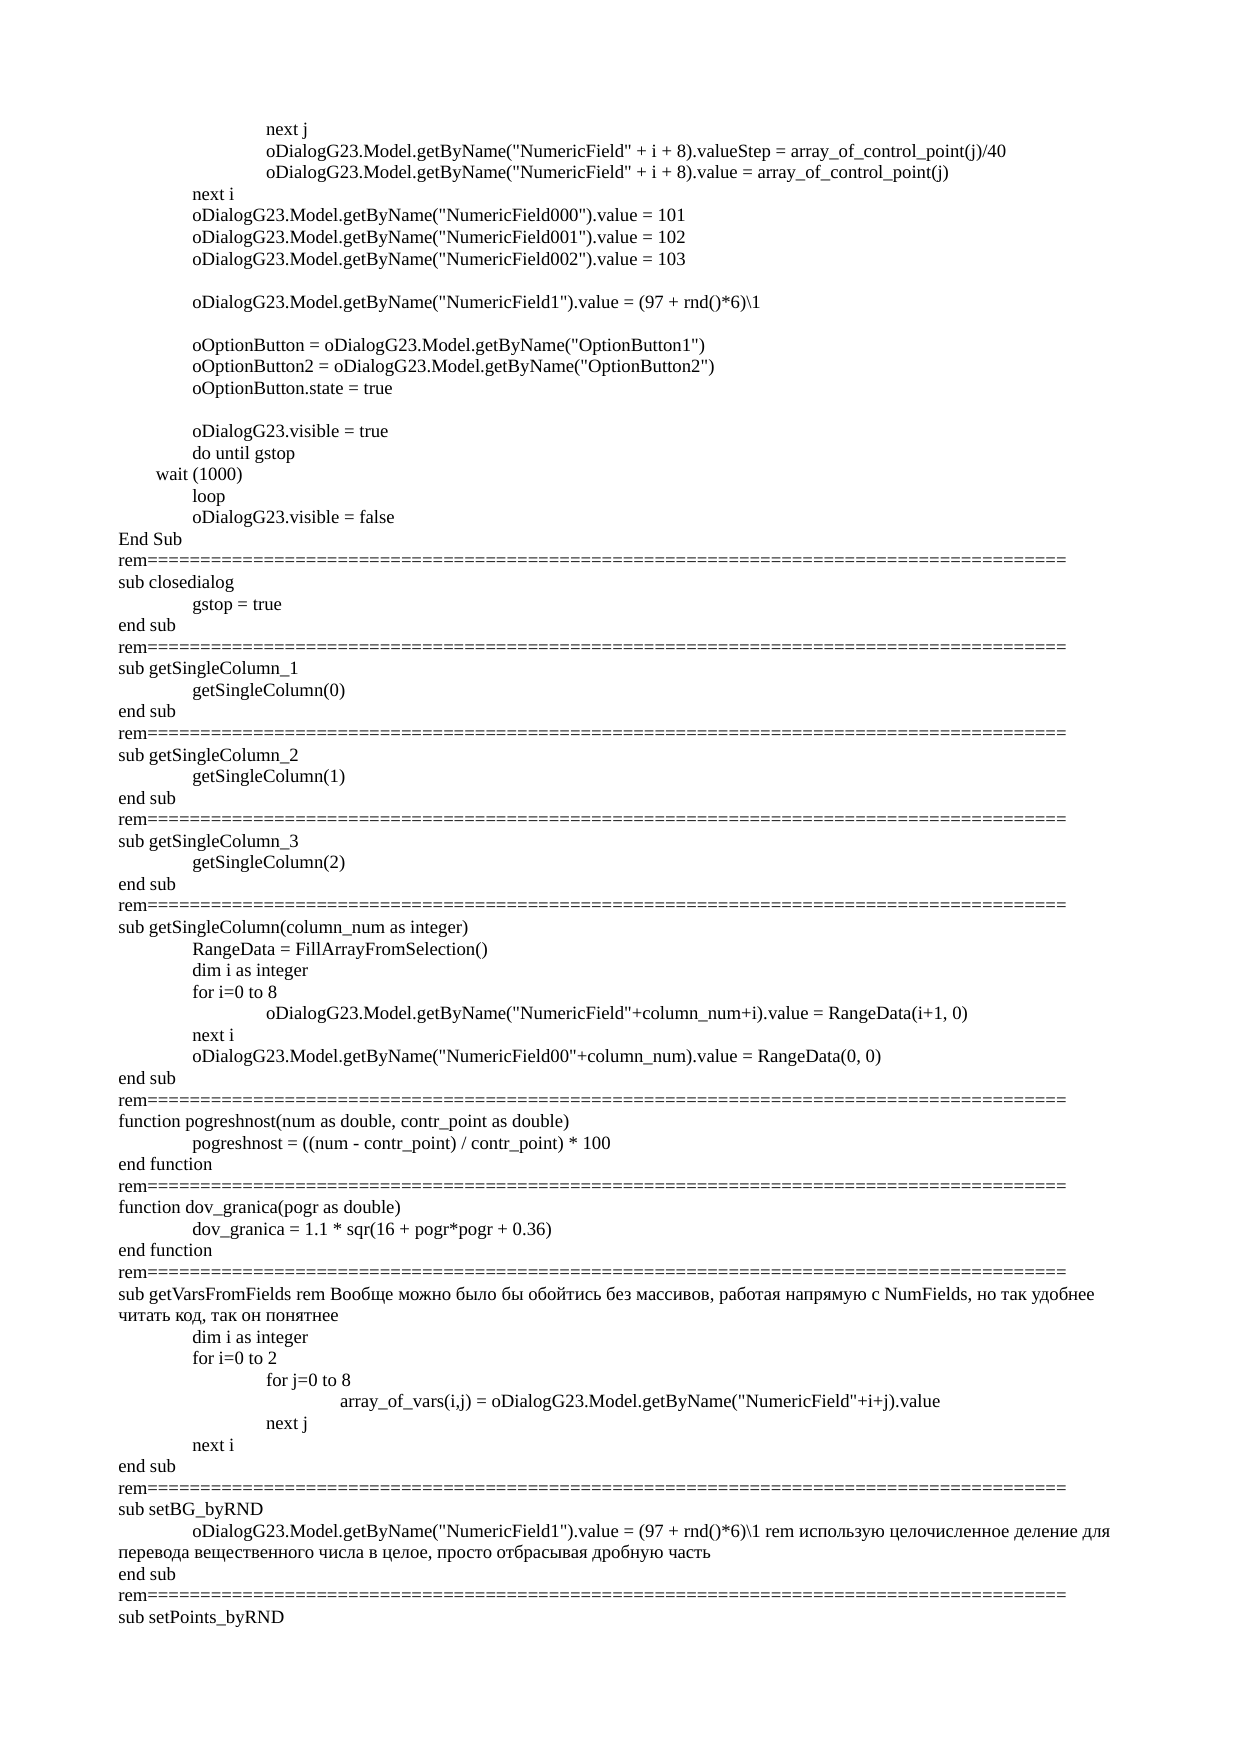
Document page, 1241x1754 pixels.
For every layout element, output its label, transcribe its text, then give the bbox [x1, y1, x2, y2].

text rem======================================================================================= [118, 1584, 1122, 1606]
text oDialogG23.Model.getByName("NumericField" + i + 8).value = array_of_control_point(j) [118, 161, 1122, 183]
text sub closedialog [118, 571, 1122, 592]
text oDialogG23.Model.getByName("NumericField000").value = 101 [118, 204, 1122, 226]
text end sub [118, 1067, 1122, 1088]
text array_of_vars(i,j) = oDialogG23.Model.getByName("NumericField"+i+j).value [118, 1390, 1122, 1412]
text getSingleColumn(0) [118, 679, 1122, 700]
text next i [118, 1024, 1122, 1045]
text rem======================================================================================= [118, 1088, 1122, 1110]
text for j=0 to 8 [118, 1369, 1122, 1390]
text function dov_granica(pogr as double) [118, 1196, 1122, 1218]
text oDialogG23.Model.getByName("NumericField1").value = (97 + rnd()*6)\1 [118, 291, 1122, 312]
text for i=0 to 8 [118, 981, 1122, 1002]
text loop [118, 485, 1122, 506]
text End Sub [118, 528, 1122, 549]
text oOptionButton = oDialogG23.Model.getByName("OptionButton1") [118, 334, 1122, 355]
text gstop = true [118, 592, 1122, 614]
text next j [118, 1412, 1122, 1433]
text oOptionButton.state = true [118, 377, 1122, 398]
text sub getSingleColumn_1 [118, 657, 1122, 679]
text rem======================================================================================= [118, 1175, 1122, 1196]
text rem======================================================================================= [118, 894, 1122, 916]
text sub getSingleColumn(column_num as integer) [118, 916, 1122, 937]
text oDialogG23.visible = false [118, 506, 1122, 528]
text oDialogG23.Model.getByName("NumericField1").value = (97 + rnd()*6)\1 rem использую целочисленное деление для перевода вещественного числа в целое, просто отбрасывая дробную часть [118, 1520, 1122, 1563]
text do until gstop [118, 442, 1122, 463]
text next i [118, 183, 1122, 204]
text oDialogG23.Model.getByName("NumericField" + i + 8).valueStep = array_of_control_point(j)/40 [118, 140, 1122, 161]
text oDialogG23.Model.getByName("NumericField002").value = 103 [118, 247, 1122, 269]
text RangeData = FillArrayFromSelection() [118, 937, 1122, 959]
text dim i as integer [118, 959, 1122, 981]
text end sub [118, 787, 1122, 808]
text oDialogG23.Model.getByName("NumericField"+column_num+i).value = RangeData(i+1, 0) [118, 1002, 1122, 1024]
text oOptionButton2 = oDialogG23.Model.getByName("OptionButton2") [118, 355, 1122, 377]
text getSingleColumn(1) [118, 765, 1122, 787]
text dov_granica = 1.1 * sqr(16 + pogr*pogr + 0.36) [118, 1218, 1122, 1239]
text wait (1000) [118, 463, 1122, 485]
text rem======================================================================================= [118, 722, 1122, 743]
text pogreshnost = ((num - contr_point) / contr_point) * 100 [118, 1132, 1122, 1153]
text rem======================================================================================= [118, 1261, 1122, 1282]
text end function [118, 1153, 1122, 1175]
text oDialogG23.Model.getByName("NumericField00"+column_num).value = RangeData(0, 0) [118, 1045, 1122, 1067]
text sub getSingleColumn_3 [118, 830, 1122, 851]
text function pogreshnost(num as double, contr_point as double) [118, 1110, 1122, 1132]
text sub setBG_byRND [118, 1498, 1122, 1520]
text end function [118, 1239, 1122, 1261]
text oDialogG23.Model.getByName("NumericField001").value = 102 [118, 226, 1122, 247]
text end sub [118, 700, 1122, 722]
text for i=0 to 2 [118, 1347, 1122, 1369]
text rem======================================================================================= [118, 1477, 1122, 1498]
text sub getSingleColumn_2 [118, 743, 1122, 765]
text rem======================================================================================= [118, 636, 1122, 657]
text next j [118, 118, 1122, 140]
text dim i as integer [118, 1326, 1122, 1347]
text rem======================================================================================= [118, 549, 1122, 571]
text end sub [118, 1455, 1122, 1477]
text oDialogG23.visible = true [118, 420, 1122, 442]
text end sub [118, 873, 1122, 894]
text next i [118, 1433, 1122, 1455]
text sub setPoints_byRND [118, 1606, 1122, 1627]
text sub getVarsFromFields rem Вообще можно было бы обойтись без массивов, работая напрямую с NumFields, но так удобнее читать код, так он понятнее [118, 1282, 1122, 1326]
text end sub [118, 614, 1122, 636]
text end sub [118, 1563, 1122, 1584]
text rem======================================================================================= [118, 808, 1122, 830]
text getSingleColumn(2) [118, 851, 1122, 873]
